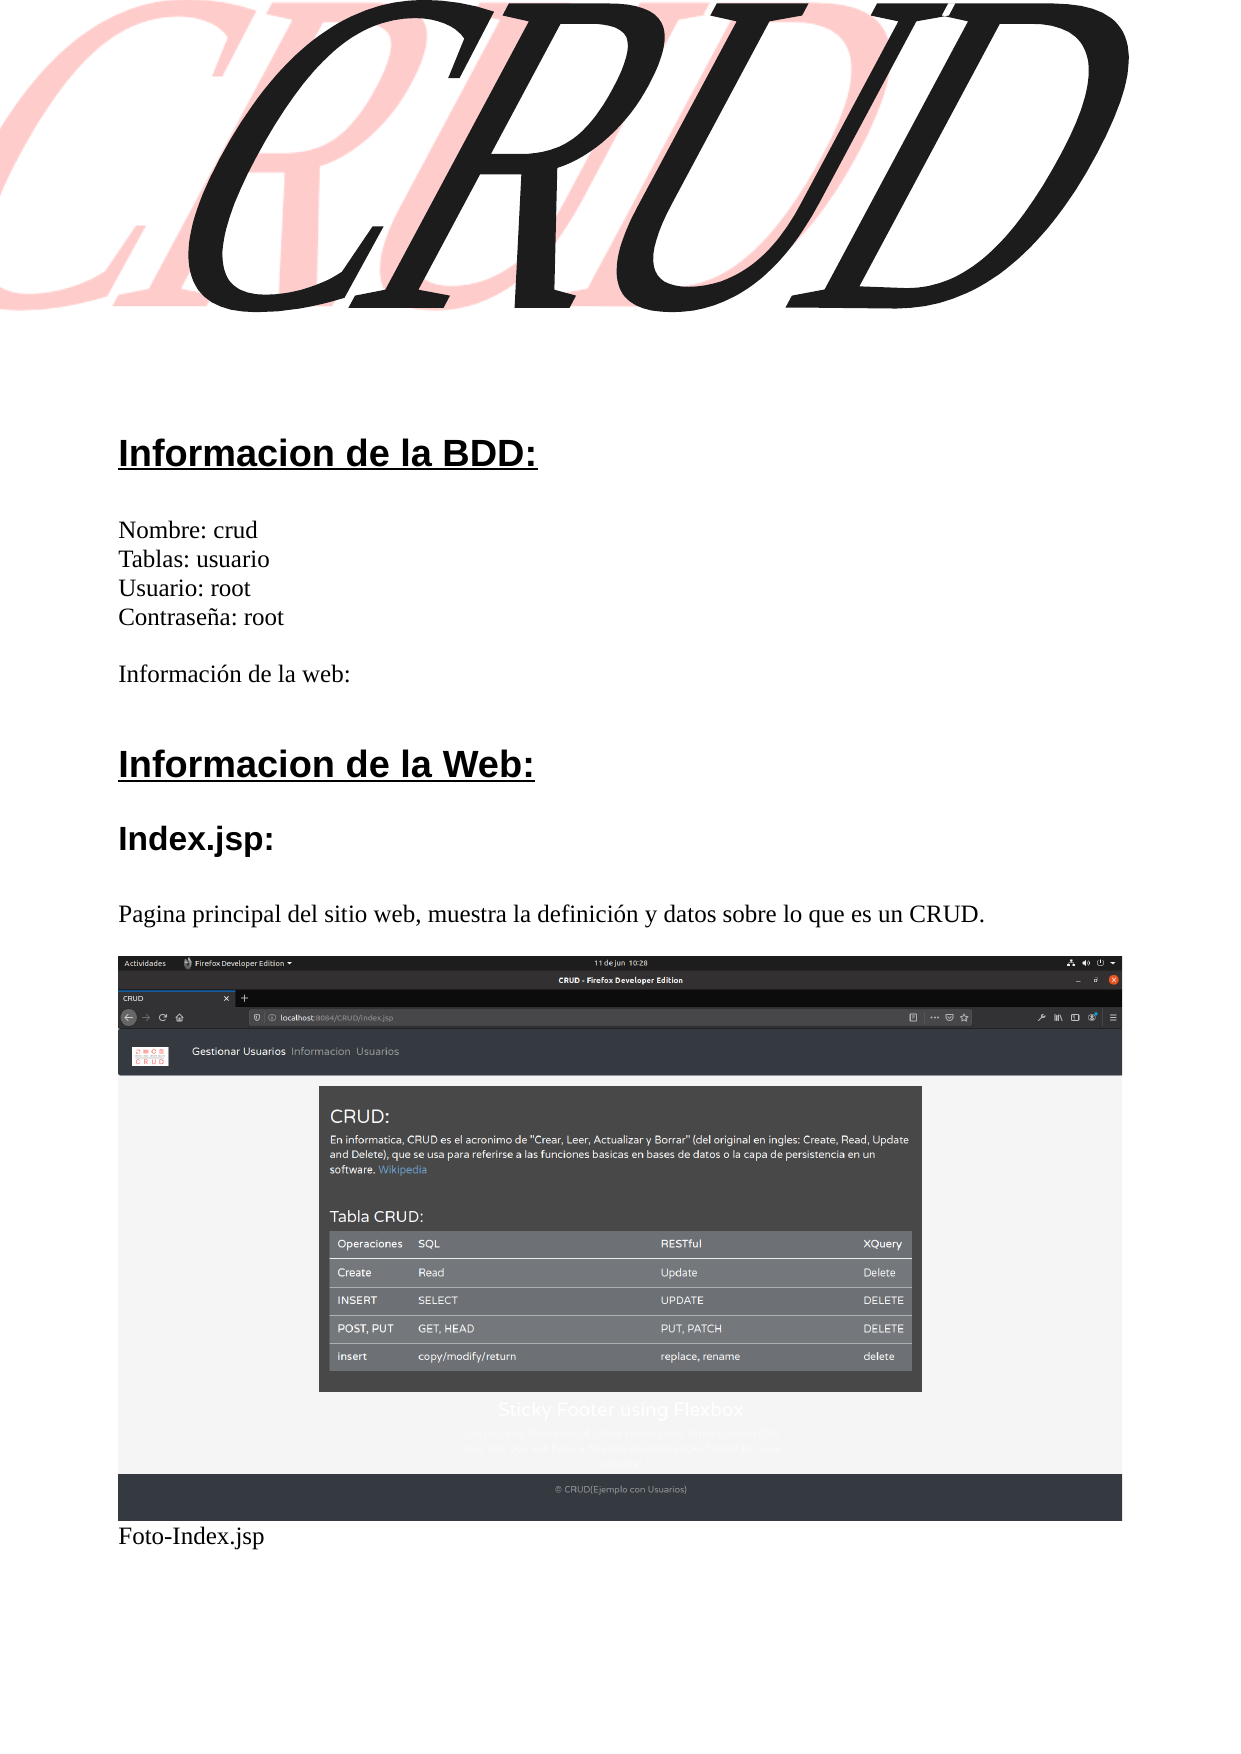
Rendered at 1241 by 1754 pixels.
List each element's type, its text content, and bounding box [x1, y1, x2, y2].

text Nombre: crud [118, 516, 1122, 544]
text Información de la web: [118, 659, 1122, 688]
subtitle Informacion de la Web: [118, 742, 1122, 785]
picture [118, 956, 1123, 1521]
text Pagina principal del sitio web, muestra la definición y datos sobre lo que es un CRUD. [118, 899, 1122, 927]
text Contraseña: root [118, 602, 1122, 631]
subtitle Index.jsp: [118, 819, 1122, 857]
text Foto-Index.jsp [118, 1521, 1122, 1549]
text Usuario: root [118, 573, 1122, 602]
text Tablas: usuario [118, 544, 1122, 573]
subtitle Informacion de la BDD: [118, 431, 1122, 474]
